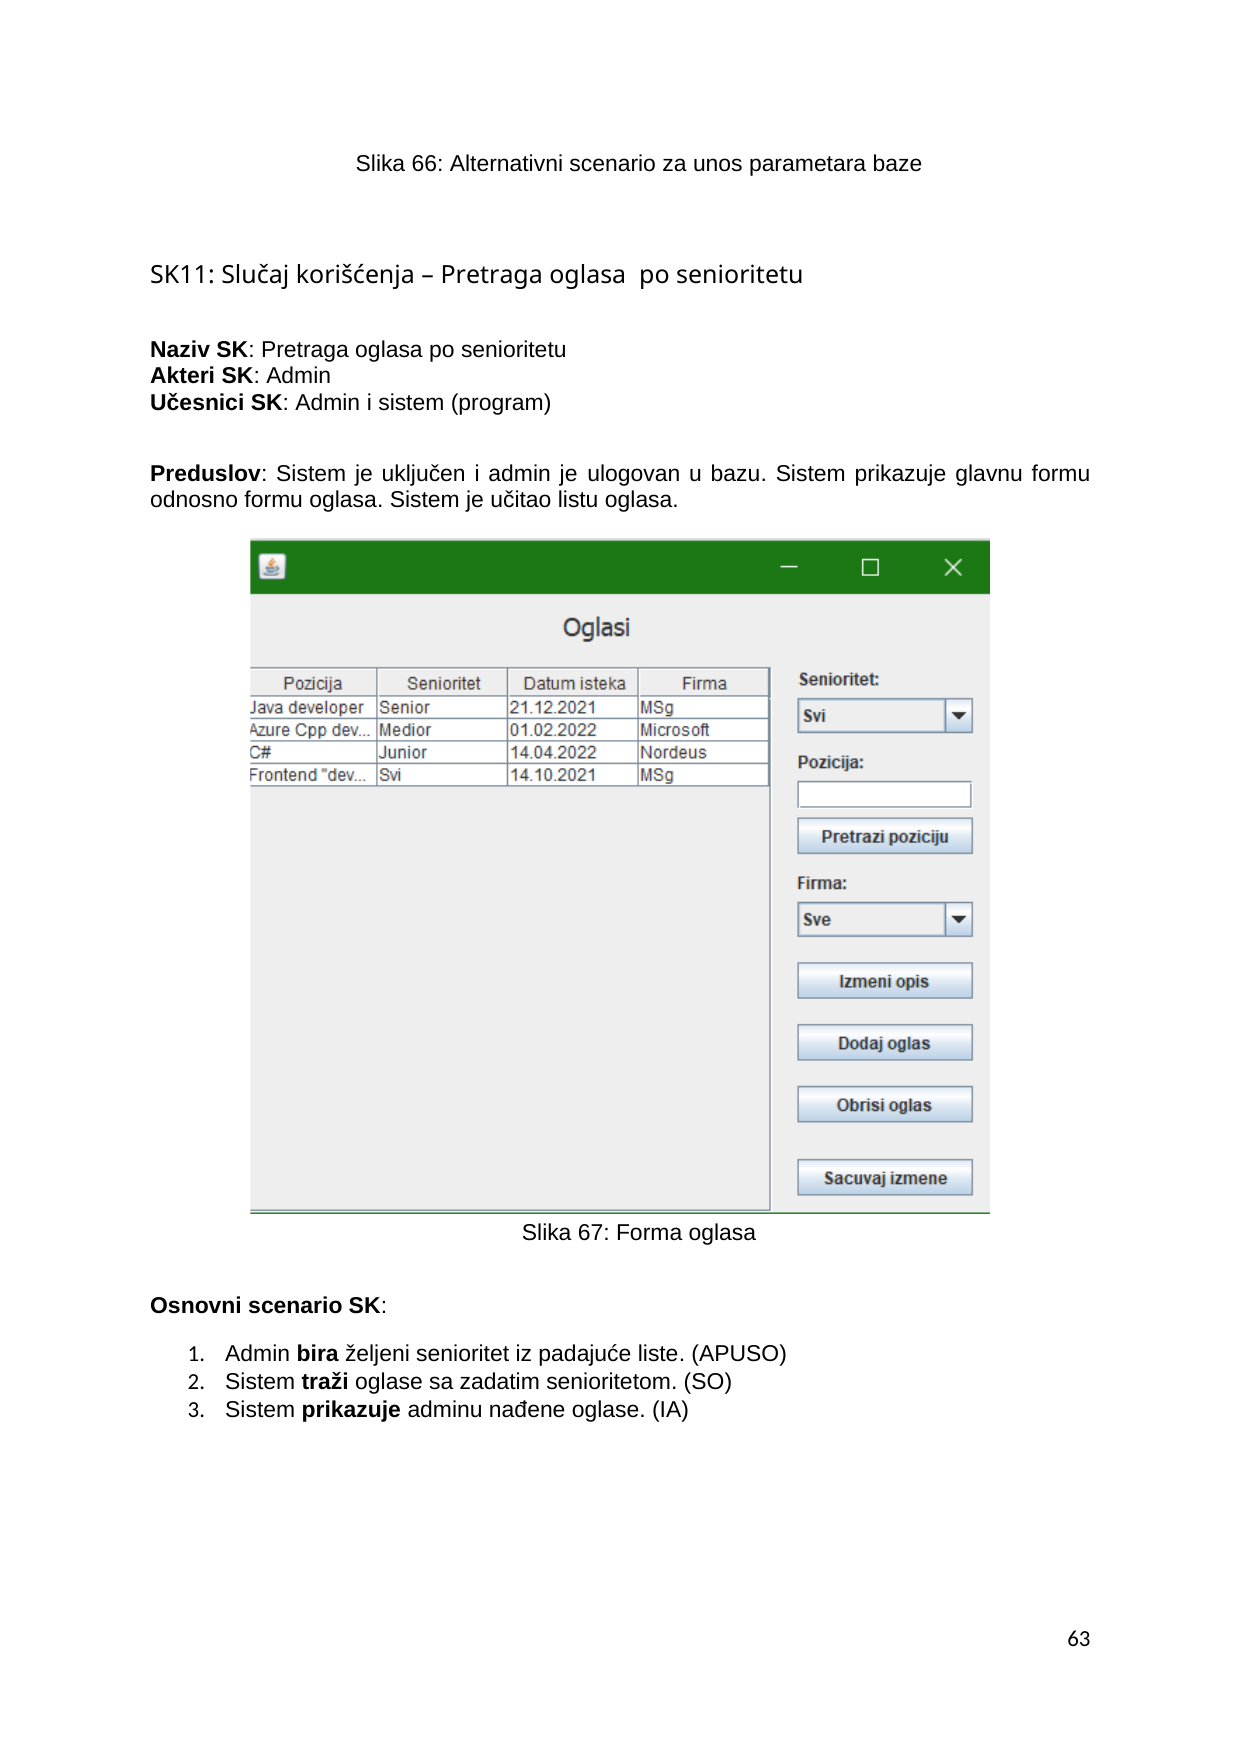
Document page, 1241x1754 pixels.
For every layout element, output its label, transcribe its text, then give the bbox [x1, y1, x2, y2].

picture [250, 538, 990, 1214]
list Sistem prikazuje adminu nađene oglase. (IA) [187, 1395, 1090, 1423]
subtitle SK11: Slučaj korišćenja – Pretraga oglasa po senioritetu [150, 257, 1090, 291]
list Admin bira željeni senioritet iz padajuće liste. (APUSO) [187, 1339, 1090, 1367]
text Preduslov: Sistem je uključen i admin je ulogovan u bazu. Sistem prikazuje glavnu formu odnosno formu oglasa. Sistem je učitao listu oglasa. [150, 460, 1090, 512]
list Sistem traži oglase sa zadatim senioritetom. (SO) [187, 1367, 1090, 1395]
text Slika 67: Forma oglasa [187, 1218, 1090, 1245]
text Naziv SK: Pretraga oglasa po senioritetu [150, 336, 1090, 362]
text Učesnici SK: Admin i sistem (program) [150, 388, 1090, 415]
text Osnovni scenario SK: [150, 1292, 1090, 1318]
text Akteri SK: Admin [150, 362, 1090, 388]
text Slika 66: Alternativni scenario za unos parametara baze [187, 150, 1090, 176]
